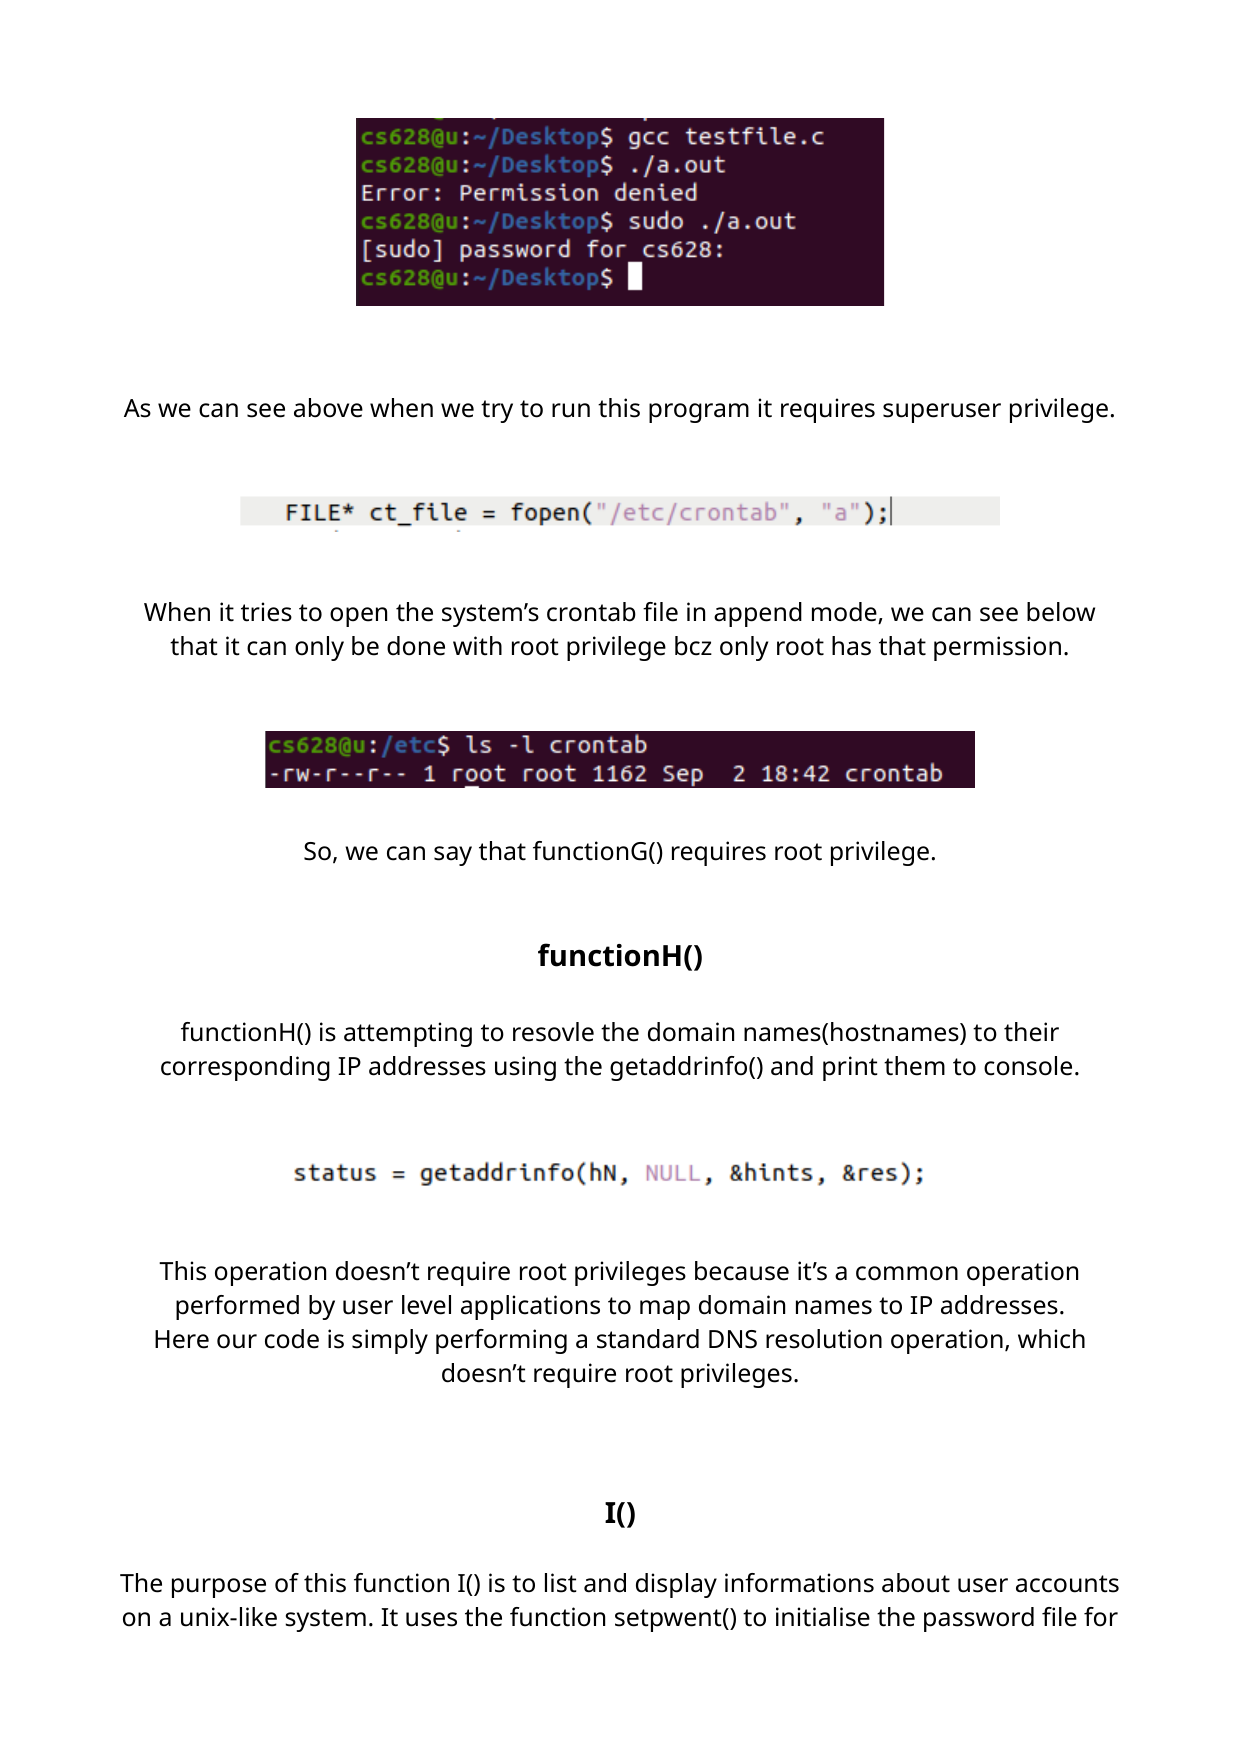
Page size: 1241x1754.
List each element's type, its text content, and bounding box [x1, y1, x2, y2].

picture [240, 492, 1000, 532]
text This operation doesn’t require root privileges because it’s a common operation performed by user level applications to map domain names to IP addresses. [118, 1253, 1122, 1322]
text As we can see above when we try to run this program it requires superuser privilege. [118, 391, 1122, 425]
text I() [118, 1492, 1122, 1532]
text When it tries to open the system’s crontab file in append mode, we can see below that it can only be done with root privilege bcz only root has that permission. [118, 595, 1122, 663]
text Here our code is simply performing a standard DNS resolution operation, which doesn’t require root privileges. [118, 1322, 1122, 1390]
picture [356, 118, 885, 306]
picture [270, 1151, 970, 1189]
text The purpose of this function I() is to list and display informations about user accounts on a unix-like system. It uses the function setpwent() to initialise the password file for [118, 1566, 1122, 1634]
text functionH() is attempting to resovle the domain names(hostnames) to their corresponding IP addresses using the getaddrinfo() and print them to console. [118, 1015, 1122, 1083]
text So, we can say that functionG() requires root privilege. [118, 833, 1122, 867]
text functionH() [118, 936, 1122, 975]
picture [265, 731, 975, 788]
